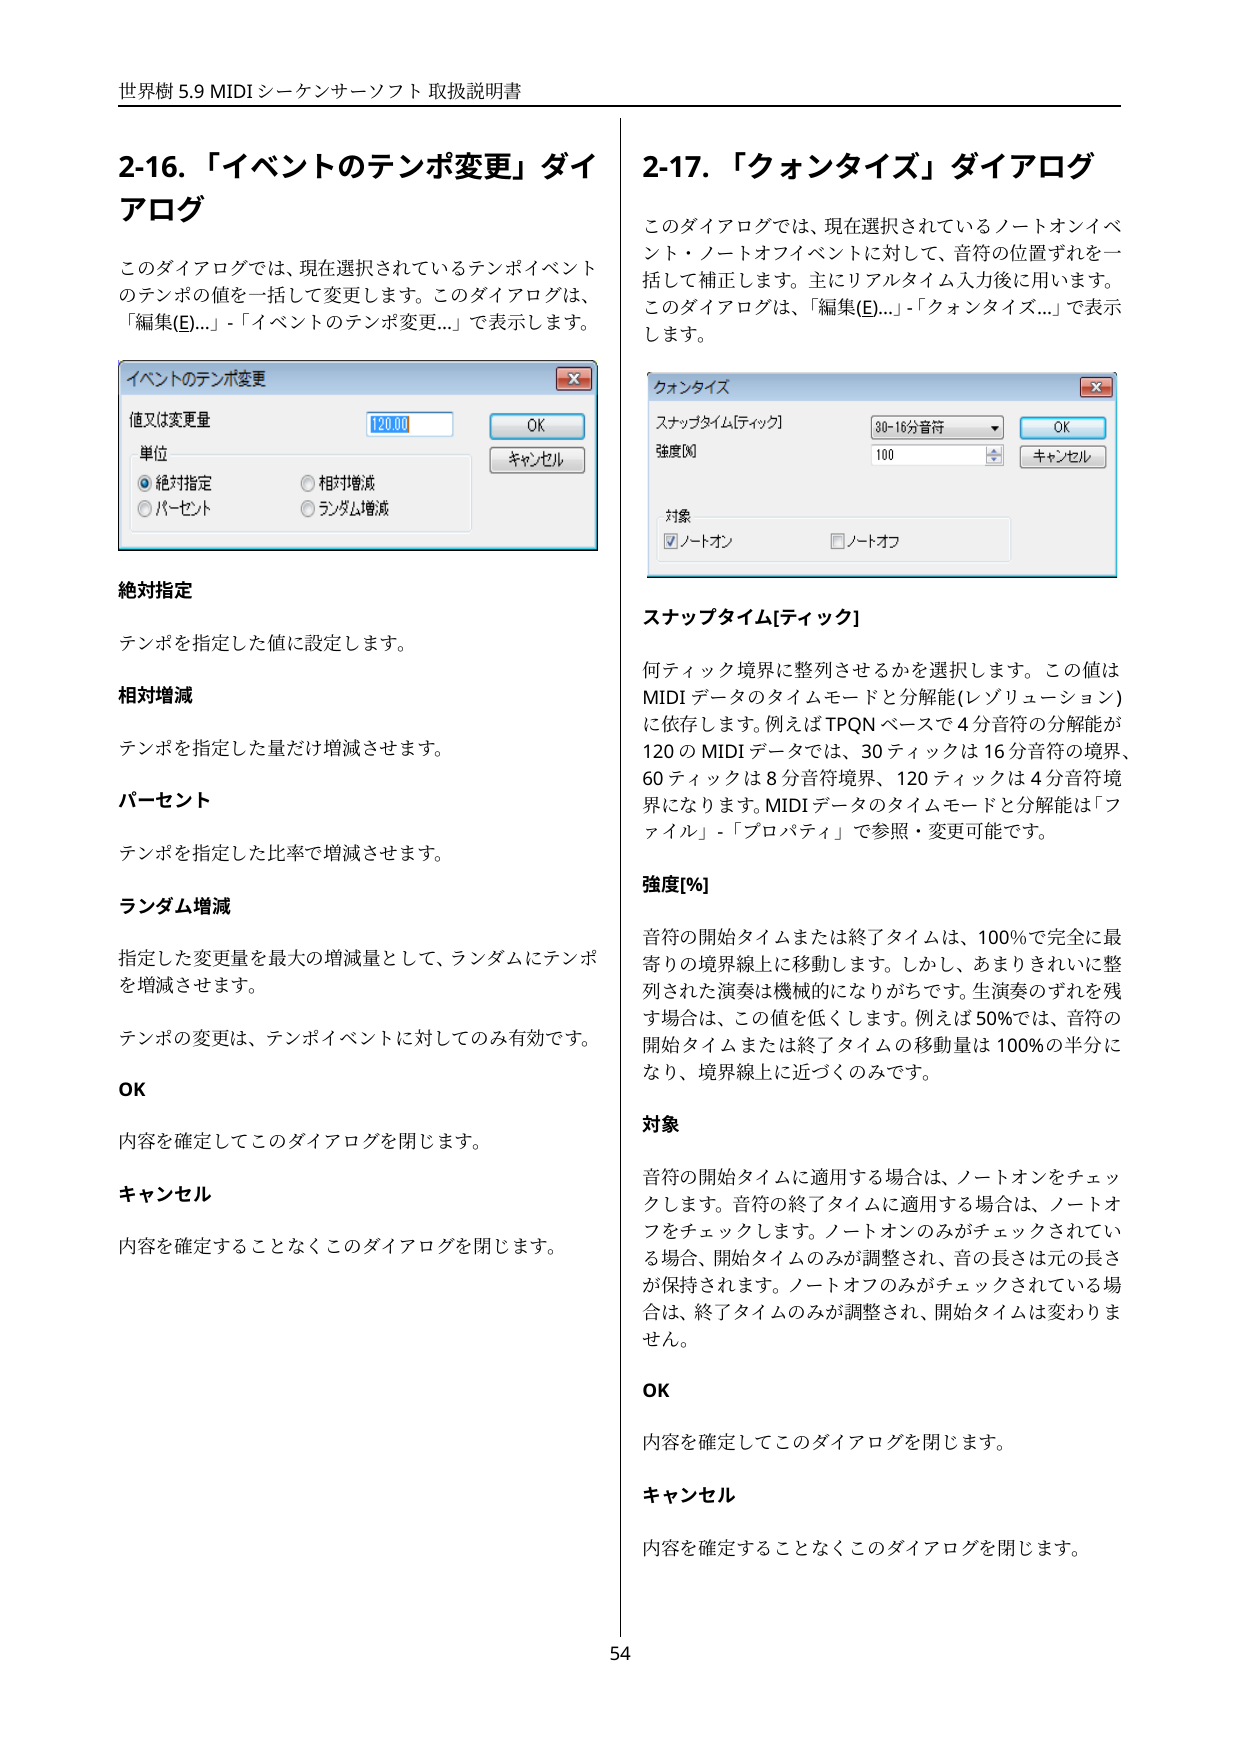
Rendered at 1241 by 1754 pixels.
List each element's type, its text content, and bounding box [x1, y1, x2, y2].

text 指定した変更量を最大の増減量として、ランダムにテンポを増減させます。 [118, 944, 598, 998]
text ランダム増減 [118, 891, 598, 918]
text 内容を確定することなくこのダイアログを閉じます。 [118, 1232, 598, 1259]
text 音符の開始タイムまたは終了タイムは、100％で完全に最寄りの境界線上に移動します。しかし、あまりきれいに整列された演奏は機械的になりがちです。生演奏のずれを残す場合は、この値を低くします。例えば50%では、音符の開始タイムまたは終了タイムの移動量は100%の半分になり、境界線上に近づくのみです。 [642, 923, 1122, 1084]
subtitle 2-17. 「クォンタイズ」ダイアログ [642, 144, 1122, 186]
picture [647, 372, 1118, 578]
text テンポの変更は、テンポイベントに対してのみ有効です。 [118, 1023, 598, 1050]
text テンポを指定した値に設定します。 [118, 628, 598, 655]
text 内容を確定してこのダイアログを閉じます。 [118, 1127, 598, 1154]
text キャンセル [118, 1179, 598, 1207]
text OK [642, 1377, 1122, 1403]
text 何ティック境界に整列させるかを選択します。この値はMIDIデータのタイムモードと分解能(レゾリューション)に依存します。例えばTPQNベースで4分音符の分解能が120のMIDIデータでは、30ティックは16分音符の境界、60ティックは8分音符境界、120ティックは4分音符境界になります。MIDIデータのタイムモードと分解能は「ファイル」-「プロパティ」で参照・変更可能です。 [642, 656, 1122, 844]
text 相対増減 [118, 681, 598, 708]
picture [118, 360, 598, 551]
text OK [118, 1076, 598, 1101]
subtitle 2-16. 「イベントのテンポ変更」ダイアログ [118, 144, 598, 228]
text 絶対指定 [118, 576, 598, 603]
text テンポを指定した比率で増減させます。 [118, 839, 598, 866]
text 強度[%] [642, 870, 1122, 897]
text 内容を確定してこのダイアログを閉じます。 [642, 1428, 1122, 1455]
text 音符の開始タイムに適用する場合は、ノートオンをチェックします。音符の終了タイムに適用する場合は、ノートオフをチェックします。ノートオンのみがチェックされている場合、開始タイムのみが調整され、音の長さは元の長さが保持されます。ノートオフのみがチェックされている場合は、終了タイムのみが調整され、開始タイムは変わりません。 [642, 1163, 1122, 1352]
text このダイアログでは、現在選択されているノートオンイベント・ノートオフイベントに対して、音符の位置ずれを一括して補正します。主にリアルタイム入力後に用います。このダイアログは、「編集(E)...」-「クォンタイズ...」で表示します。 [642, 212, 1122, 346]
text パーセント [118, 786, 598, 813]
text テンポを指定した量だけ増減させます。 [118, 733, 598, 761]
text スナップタイム[ティック] [642, 603, 1122, 630]
text キャンセル [642, 1481, 1122, 1508]
text 内容を確定することなくこのダイアログを閉じます。 [642, 1533, 1122, 1560]
text このダイアログでは、現在選択されているテンポイベントのテンポの値を一括して変更します。このダイアログは、「編集(E)...」-「イベントのテンポ変更...」で表示します。 [118, 254, 598, 335]
text 対象 [642, 1110, 1122, 1137]
